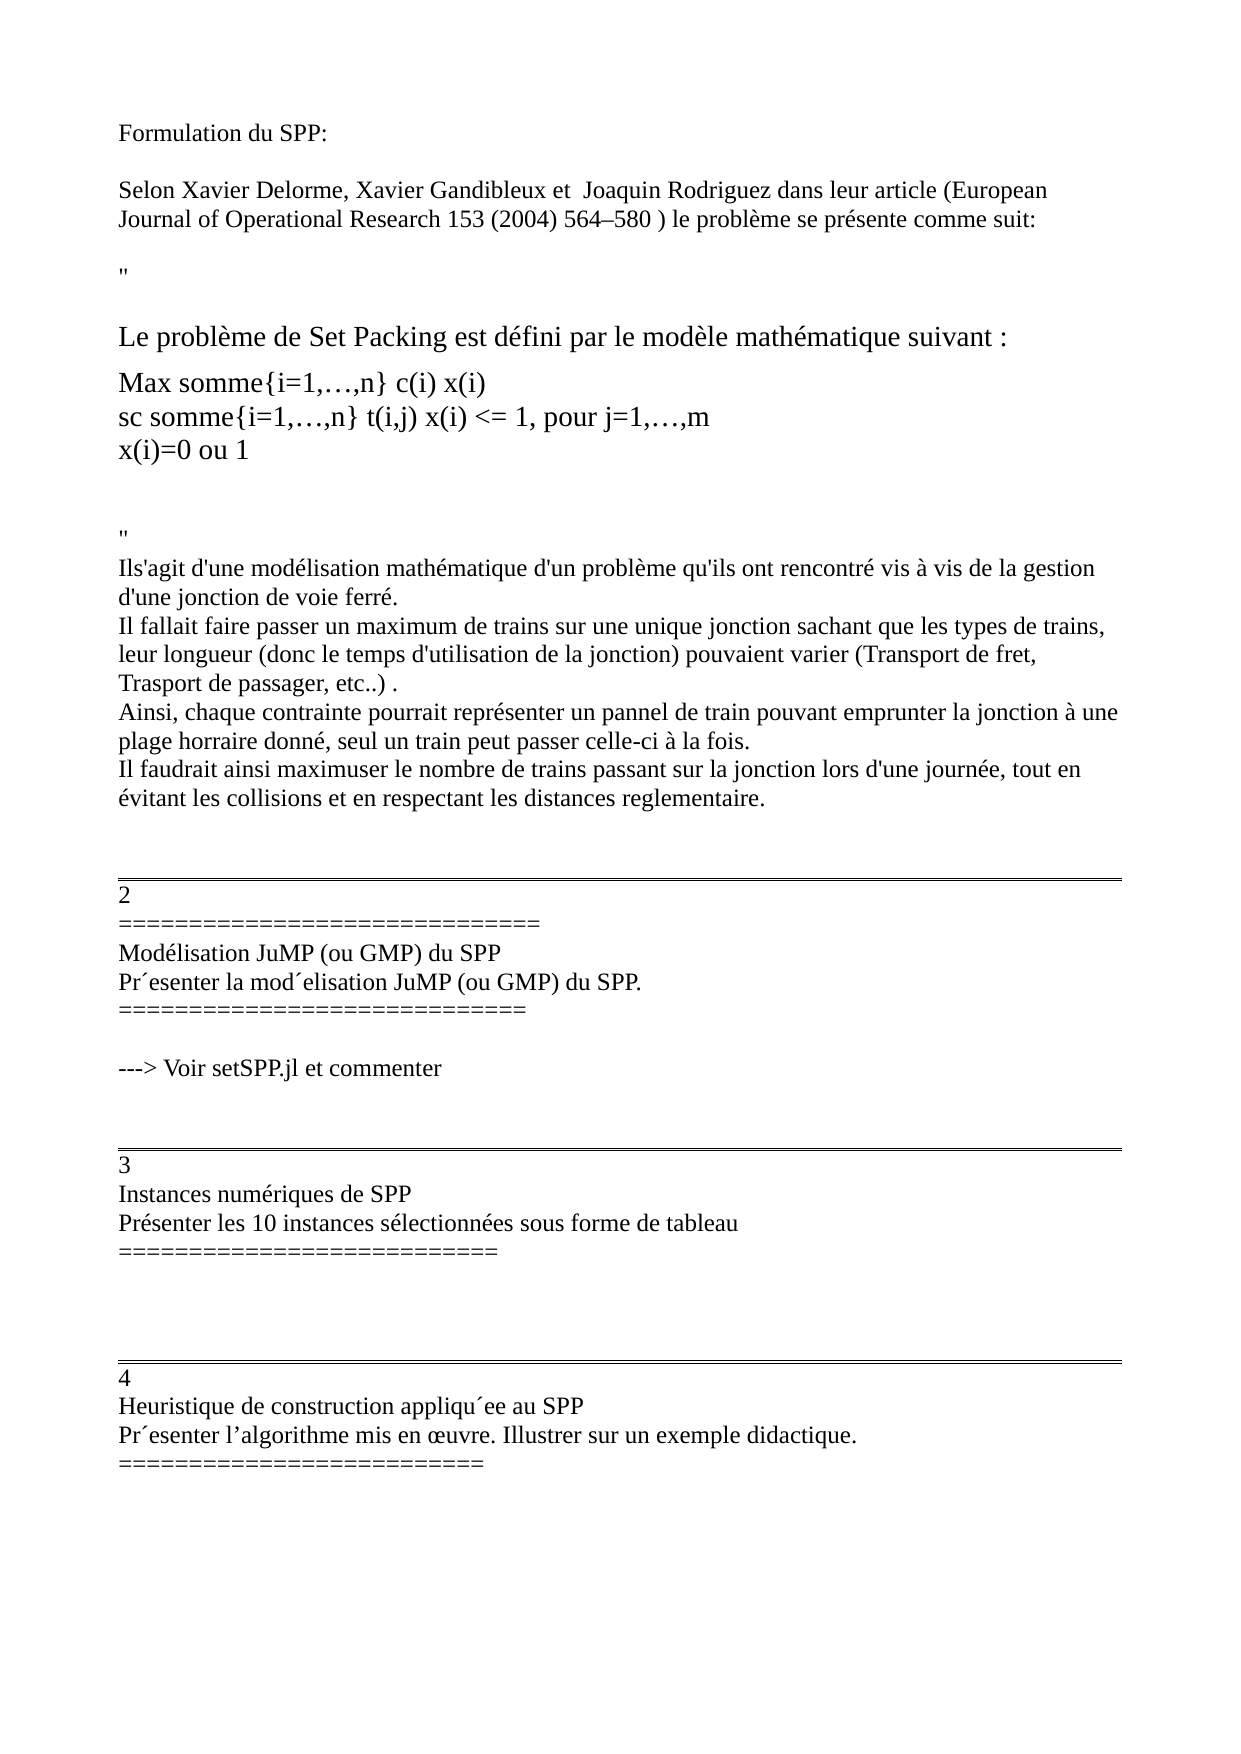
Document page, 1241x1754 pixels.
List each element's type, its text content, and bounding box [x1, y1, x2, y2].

text ============================= [118, 996, 1122, 1024]
text =========================== [118, 1237, 1122, 1294]
text Présenter les 10 instances sélectionnées sous forme de tableau [118, 1208, 1122, 1237]
text Instances numériques de SPP [118, 1179, 1122, 1208]
text ============================== [118, 909, 1122, 938]
text Selon Xavier Delorme, Xavier Gandibleux et Joaquin Rodriguez dans leur article (European Journal of Operational Research 153 (2004) 564–580 ) le problème se présente comme suit: [118, 176, 1122, 233]
text Ainsi, chaque contrainte pourrait représenter un pannel de train pouvant emprunter la jonction à une plage horraire donné, seul un train peut passer celle-ci à la fois. [118, 697, 1122, 754]
text Ils'agit d'une modélisation mathématique d'un problème qu'ils ont rencontré vis à vis de la gestion d'une jonction de voie ferré. Il fallait faire passer un maximum de trains sur une unique jonction sachant que les types de trains, leur longueur (donc le temps d'utilisation de la jonction) pouvaient varier (Transport de fret, Trasport de passager, etc..) . [118, 553, 1122, 697]
text Heuristique de construction appliqu´ee au SPP [118, 1391, 1122, 1420]
text Le problème de Set Packing est défini par le modèle mathématique suivant : [118, 319, 1122, 353]
text Formulation du SPP: [118, 118, 1122, 147]
text Max somme{i=1,…,n} c(i) x(i) sc somme{i=1,…,n} t(i,j) x(i) <= 1, pour j=1,…,m x(i)=0 ou 1 [118, 365, 1122, 466]
text " [118, 262, 1122, 291]
text 2 [118, 881, 1122, 909]
text 3 [118, 1151, 1122, 1179]
text Pr´esenter l’algorithme mis en œuvre. Illustrer sur un exemple didactique. [118, 1420, 1122, 1449]
text " [118, 524, 1122, 553]
text ---> Voir setSPP.jl et commenter [118, 1053, 1122, 1082]
text Pr´esenter la mod´elisation JuMP (ou GMP) du SPP. [118, 967, 1122, 996]
text ========================== [118, 1449, 1122, 1506]
text Il faudrait ainsi maximuser le nombre de trains passant sur la jonction lors d'une journée, tout en évitant les collisions et en respectant les distances reglementaire. [118, 754, 1122, 812]
text Modélisation JuMP (ou GMP) du SPP [118, 938, 1122, 967]
text 4 [118, 1364, 1122, 1391]
